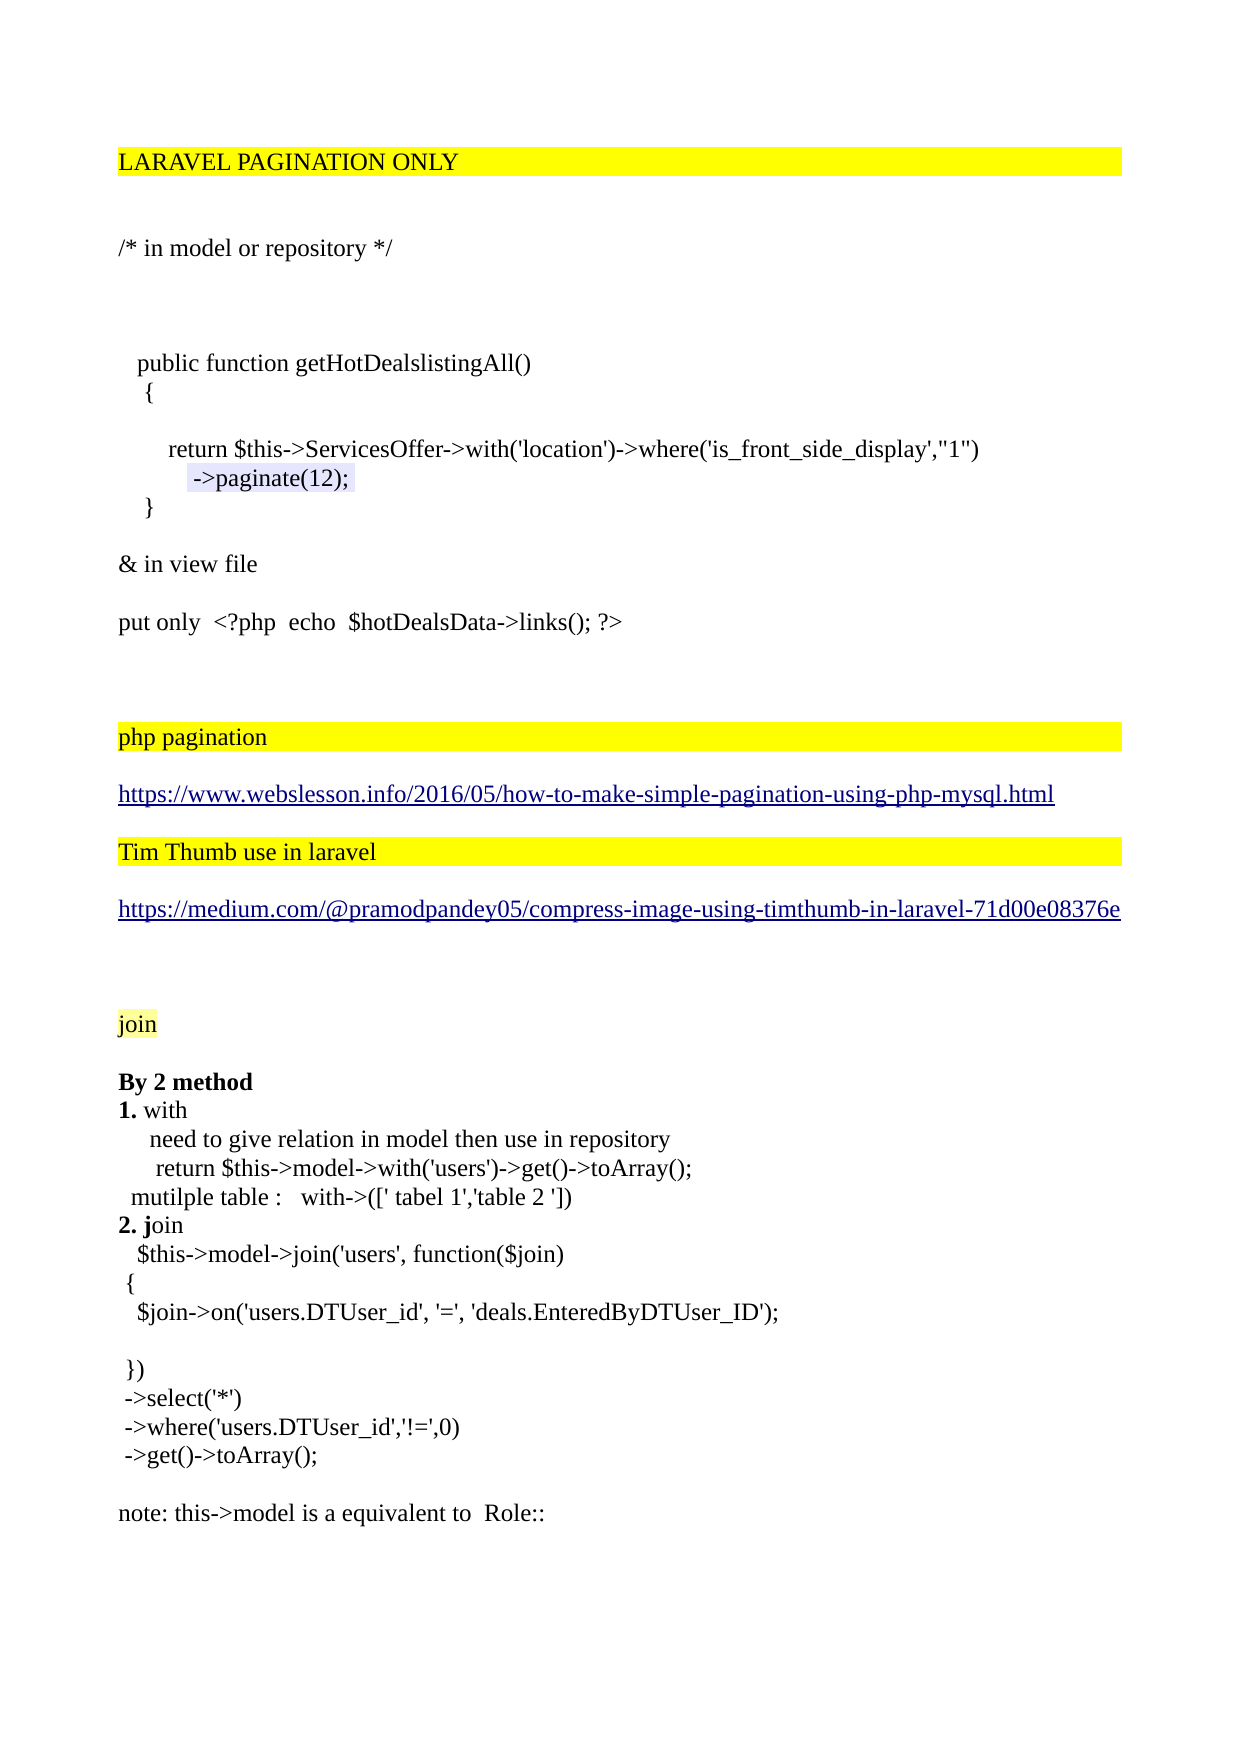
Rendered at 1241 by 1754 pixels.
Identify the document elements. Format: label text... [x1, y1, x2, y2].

text need to give relation in model then use in repository [118, 1124, 1122, 1153]
text 2. join [118, 1211, 1122, 1239]
text $this->model->join('users', function($join) [118, 1239, 1122, 1268]
text LARAVEL PAGINATION ONLY [118, 147, 1122, 176]
text By 2 method [118, 1067, 1122, 1096]
text { [118, 377, 1122, 406]
text ->where('users.DTUser_id','!=',0) [118, 1412, 1122, 1441]
text put only <?php echo $hotDealsData->links(); ?> [118, 607, 1122, 636]
text }) [118, 1354, 1122, 1383]
text 1. with [118, 1096, 1122, 1124]
text php pagination [118, 722, 1122, 751]
text public function getHotDealslistingAll() [118, 348, 1122, 377]
text https://www.webslesson.info/2016/05/how-to-make-simple-pagination-using-php-mysql.html [118, 779, 1122, 808]
text ->select('*') [118, 1383, 1122, 1412]
text $join->on('users.DTUser_id', '=', 'deals.EnteredByDTUser_ID'); [118, 1297, 1122, 1326]
text & in view file [118, 549, 1122, 578]
text return $this->ServicesOffer->with('location')->where('is_front_side_display',"1") [118, 434, 1122, 463]
text mutilple table : with->([' tabel 1','table 2 ']) [118, 1182, 1122, 1211]
text https://medium.com/@pramodpandey05/compress-image-using-timthumb-in-laravel-71d00e08376e [118, 894, 1122, 923]
text /* in model or repository */ [118, 233, 1122, 262]
text ->paginate(12); [118, 463, 1122, 492]
text join [118, 1009, 1122, 1038]
text return $this->model->with('users')->get()->toArray(); [118, 1153, 1122, 1182]
text Tim Thumb use in laravel [118, 837, 1122, 866]
text ->get()->toArray(); [118, 1441, 1122, 1469]
text { [118, 1268, 1122, 1297]
text } [118, 492, 1122, 521]
text note: this->model is a equivalent to Role:: [118, 1498, 1122, 1527]
